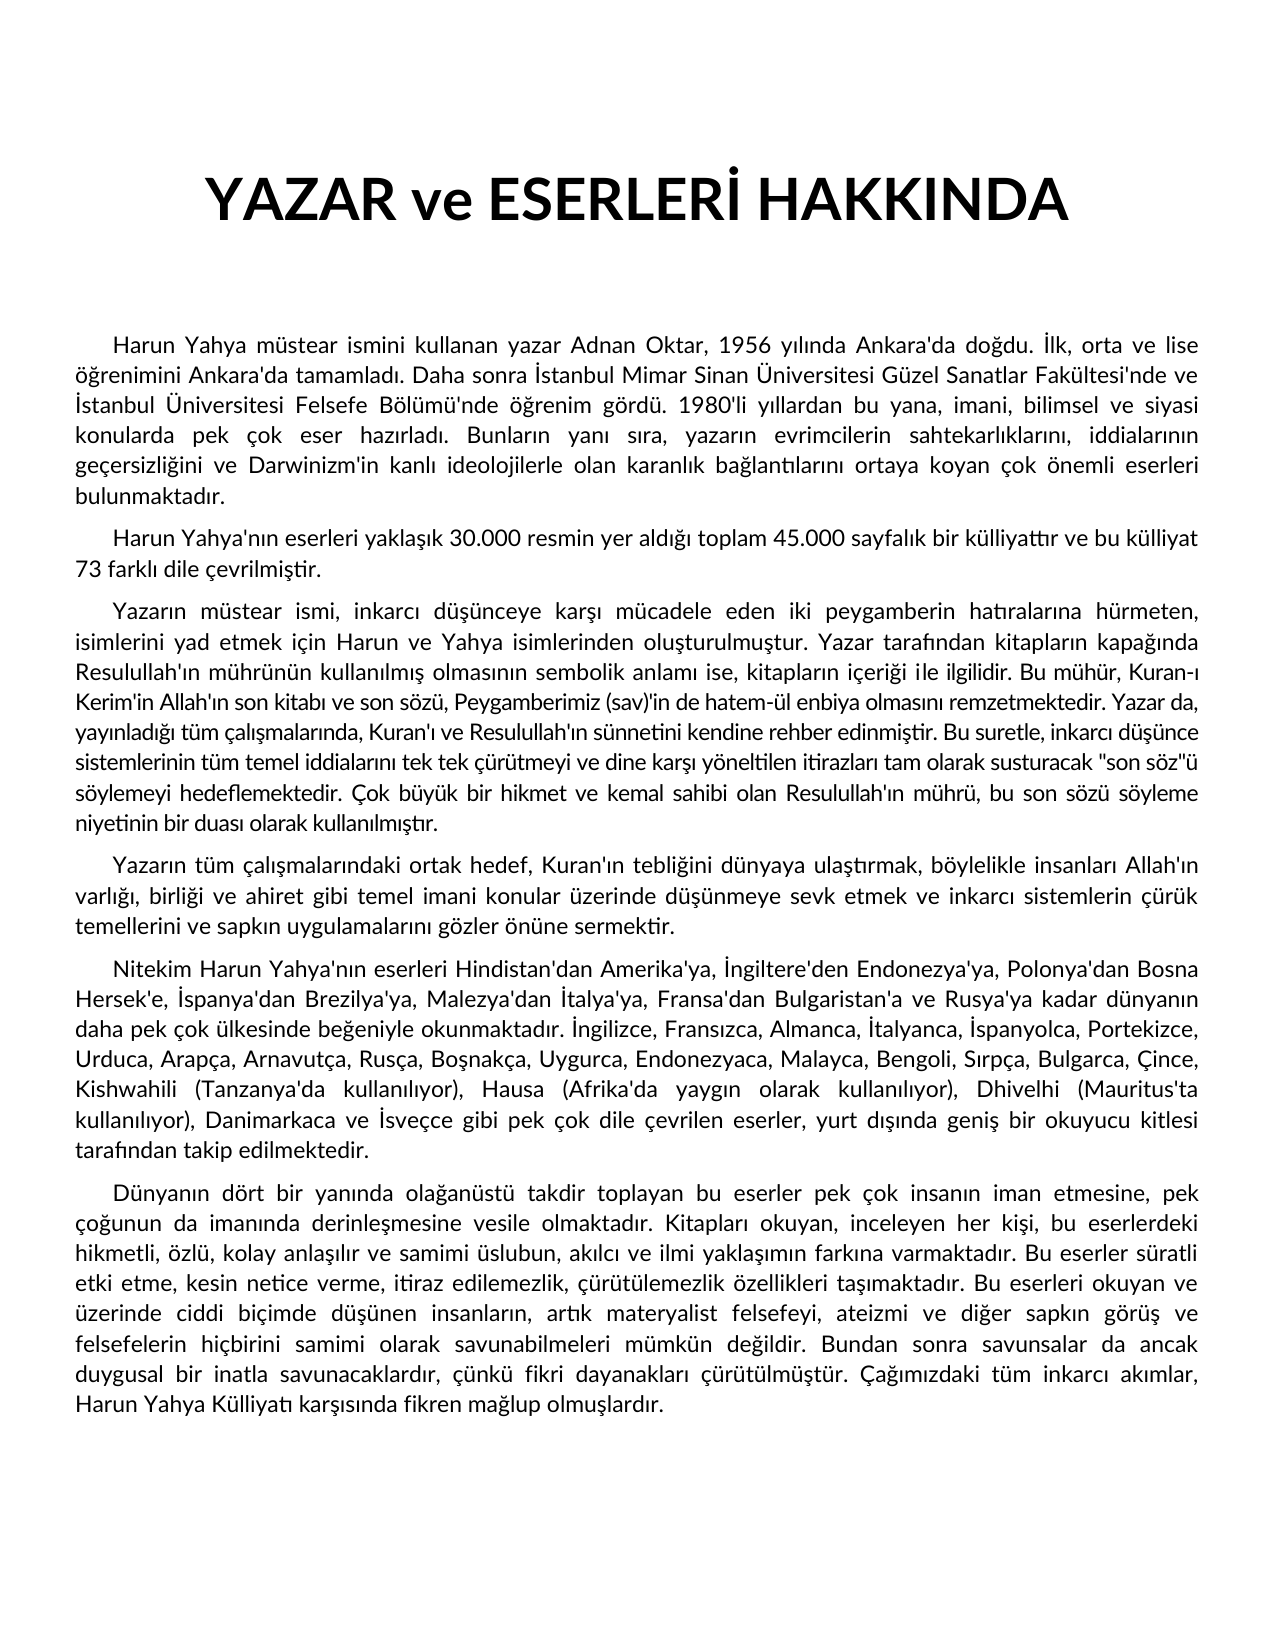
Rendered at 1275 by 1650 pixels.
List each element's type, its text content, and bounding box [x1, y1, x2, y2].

text Yazarın müstear ismi, inkarcı düşünceye karşı mücadele eden iki peygamberin hatıralarına hürmeten, isimlerini yad etmek için Harun ve Yahya isimlerinden oluşturulmuştur. Yazar tarafından kitapların kapağında Resulullah'ın mührünün kullanılmış olmasının sembolik anlamı ise, kitapların içeriği ile ilgilidir. Bu mühür, Kuran-ı Kerim'in Allah'ın son kitabı ve son sözü, Peygamberimiz (sav)'in de hatem-ül enbiya olmasını remzetmektedir. Yazar da, yayınladığı tüm çalışmalarında, Kuran'ı ve Resulullah'ın sünnetini kendine rehber edinmiştir. Bu suretle, inkarcı düşünce sistemlerinin tüm temel iddialarını tek tek çürütmeyi ve dine karşı yöneltilen itirazları tam olarak susturacak "son söz"ü söylemeyi hedeflemektedir. Çok büyük bir hikmet ve kemal sahibi olan Resulullah'ın mührü, bu son sözü söyleme niyetinin bir duası olarak kullanılmıştır. [75, 597, 1200, 836]
text Yazarın tüm çalışmalarındaki ortak hedef, Kuran'ın tebliğini dünyaya ulaştırmak, böylelikle insanları Allah'ın varlığı, birliği ve ahiret gibi temel imani konular üzerinde düşünmeye sevk etmek ve inkarcı sistemlerin çürük temellerini ve sapkın uygulamalarını gözler önüne sermektir. [75, 851, 1200, 939]
text Nitekim Harun Yahya'nın eserleri Hindistan'dan Amerika'ya, İngiltere'den Endonezya'ya, Polonya'dan Bosna Hersek'e, İspanya'dan Brezilya'ya, Malezya'dan İtalya'ya, Fransa'dan Bulgaristan'a ve Rusya'ya kadar dünyanın daha pek çok ülkesinde beğeniyle okunmaktadır. İngilizce, Fransızca, Almanca, İtalyanca, İspanyolca, Portekizce, Urduca, Arapça, Arnavutça, Rusça, Boşnakça, Uygurca, Endonezyaca, Malayca, Bengoli, Sırpça, Bulgarca, Çince, Kishwahili (Tanzanya'da kullanılıyor), Hausa (Afrika'da yaygın olarak kullanılıyor), Dhivelhi (Mauritus'ta kullanılıyor), Danimarkaca ve İsveçce gibi pek çok dile çevrilen eserler, yurt dışında geniş bir okuyucu kitlesi tarafından takip edilmektedir. [75, 954, 1200, 1163]
text Harun Yahya'nın eserleri yaklaşık 30.000 resmin yer aldığı toplam 45.000 sayfalık bir külliyattır ve bu külliyat 73 farklı dile çevrilmiştir. [75, 524, 1200, 582]
subtitle YAZAR ve ESERLERİ HAKKINDA [75, 162, 1200, 232]
text Dünyanın dört bir yanında olağanüstü takdir toplayan bu eserler pek çok insanın iman etmesine, pek çoğunun da imanında derinleşmesine vesile olmaktadır. Kitapları okuyan, inceleyen her kişi, bu eserlerdeki hikmetli, özlü, kolay anlaşılır ve samimi üslubun, akılcı ve ilmi yaklaşımın farkına varmaktadır. Bu eserler süratli etki etme, kesin netice verme, itiraz edilemezlik, çürütülemezlik özellikleri taşımaktadır. Bu eserleri okuyan ve üzerinde ciddi biçimde düşünen insanların, artık materyalist felsefeyi, ateizmi ve diğer sapkın görüş ve felsefelerin hiçbirini samimi olarak savunabilmeleri mümkün değildir. Bundan sonra savunsalar da ancak duygusal bir inatla savunacaklardır, çünkü fikri dayanakları çürütülmüştür. Çağımızdaki tüm inkarcı akımlar, Harun Yahya Külliyatı karşısında fikren mağlup olmuşlardır. [75, 1178, 1200, 1417]
text Harun Yahya müstear ismini kullanan yazar Adnan Oktar, 1956 yılında Ankara'da doğdu. İlk, orta ve lise öğrenimini Ankara'da tamamladı. Daha sonra İstanbul Mimar Sinan Üniversitesi Güzel Sanatlar Fakültesi'nde ve İstanbul Üniversitesi Felsefe Bölümü'nde öğrenim gördü. 1980'li yıllardan bu yana, imani, bilimsel ve siyasi konularda pek çok eser hazırladı. Bunların yanı sıra, yazarın evrimcilerin sahtekarlıklarını, iddialarının geçersizliğini ve Darwinizm'in kanlı ideolojilerle olan karanlık bağlantılarını ortaya koyan çok önemli eserleri bulunmaktadır. [75, 330, 1200, 509]
